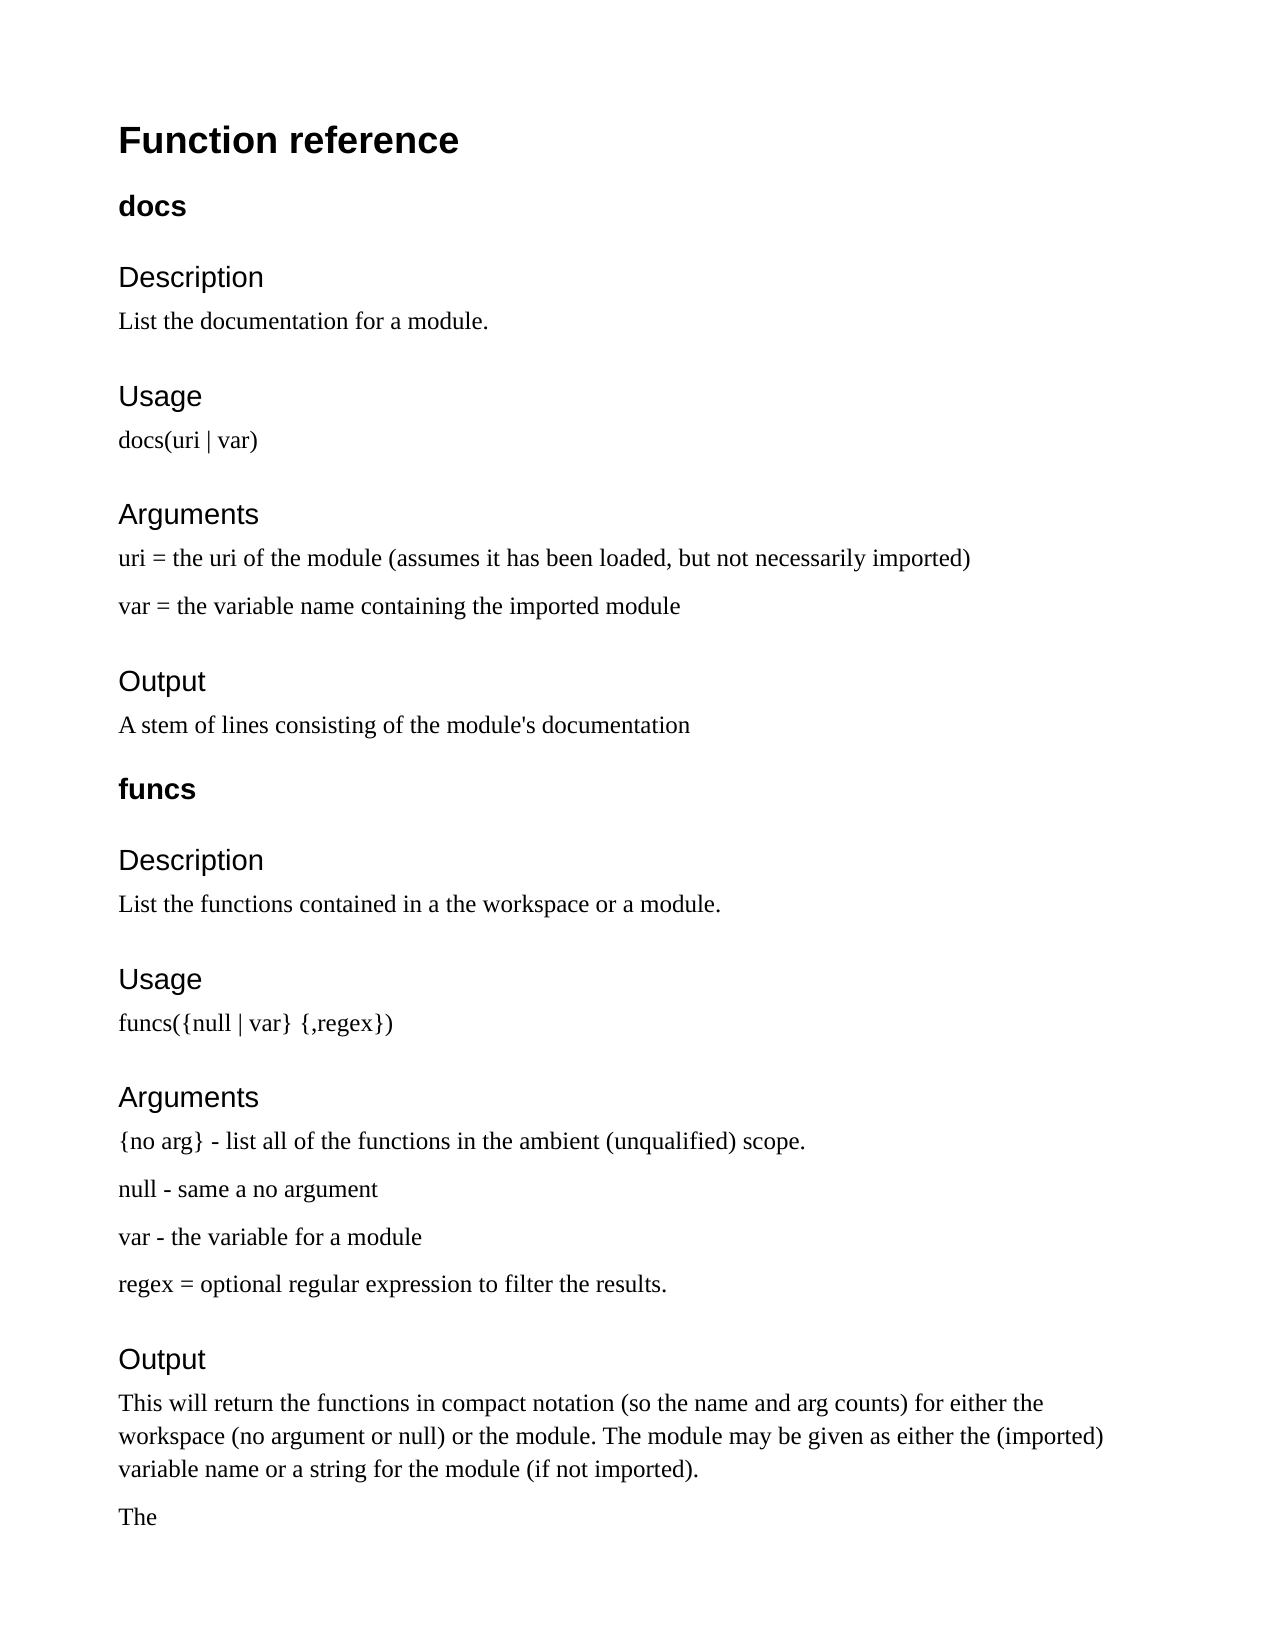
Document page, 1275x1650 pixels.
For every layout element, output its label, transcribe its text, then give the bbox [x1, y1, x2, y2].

subtitle Output [118, 664, 1157, 697]
subtitle funcs [118, 772, 1157, 806]
text funcs({null | var} {,regex}) [118, 1008, 1157, 1037]
subtitle Function reference [118, 118, 1157, 162]
text var = the variable name containing the imported module [118, 591, 1157, 620]
text uri = the uri of the module (assumes it has been loaded, but not necessarily imported) [118, 543, 1157, 572]
text docs(uri | var) [118, 425, 1157, 453]
text {no arg} - list all of the functions in the ambient (unqualified) scope. [118, 1126, 1157, 1155]
text var - the variable for a module [118, 1222, 1157, 1250]
subtitle Arguments [118, 1080, 1157, 1114]
text A stem of lines consisting of the module's documentation [118, 710, 1157, 738]
subtitle docs [118, 189, 1157, 223]
text This will return the functions in compact notation (so the name and arg counts) for either the workspace (no argument or null) or the module. The module may be given as either the (imported) variable name or a string for the module (if not imported). [118, 1388, 1157, 1483]
text null - same a no argument [118, 1174, 1157, 1203]
text regex = optional regular expression to filter the results. [118, 1269, 1157, 1298]
text List the functions contained in a the workspace or a module. [118, 889, 1157, 918]
subtitle Output [118, 1342, 1157, 1375]
text The [118, 1502, 1157, 1530]
subtitle Usage [118, 962, 1157, 995]
subtitle Description [118, 260, 1157, 294]
subtitle Usage [118, 379, 1157, 412]
text List the documentation for a module. [118, 306, 1157, 335]
subtitle Description [118, 843, 1157, 877]
subtitle Arguments [118, 497, 1157, 531]
